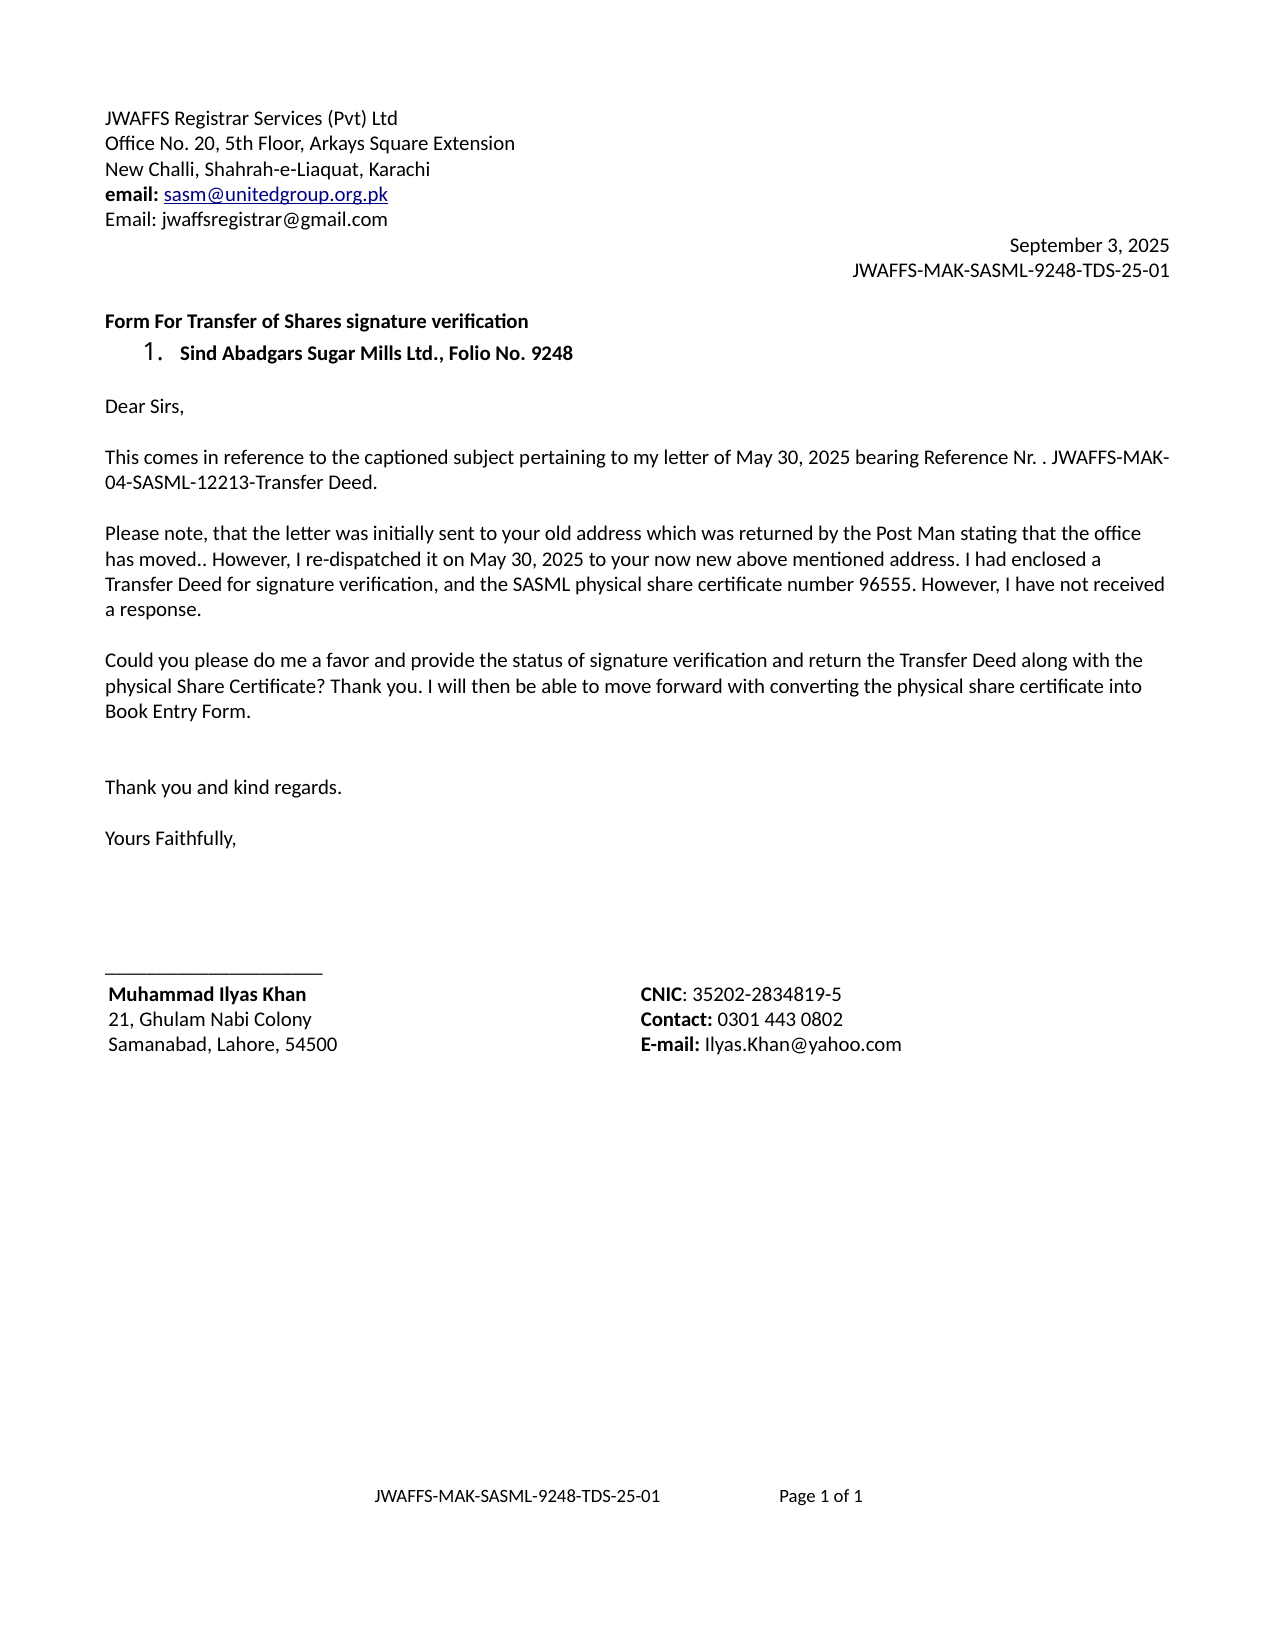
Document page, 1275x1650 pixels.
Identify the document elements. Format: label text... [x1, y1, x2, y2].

text Thank you and kind regards. [105, 774, 1170, 800]
text JWAFFS Registrar Services (Pvt) Ltd Office No. 20, 5th Floor, Arkays Square Extension New Challi, Shahrah-e-Liaquat, Karachi email: sasm@unitedgroup.org.pk [105, 105, 1170, 207]
text JWAFFS-MAK-SASML-9248-TDS-25-01 [105, 257, 1170, 283]
list Sind Abadgars Sugar Mills Ltd., Folio No. 9248 [142, 334, 1170, 368]
text September 3, 2025 [105, 232, 1170, 257]
table_header Muhammad Ilyas Khan 21, Ghulam Nabi Colony Samanabad, Lahore, 54500 [105, 978, 637, 1060]
text Could you please do me a favor and provide the status of signature verification and return the Transfer Deed along with the physical Share Certificate? Thank you. I will then be able to move forward with converting the physical share certificate into Book Entry Form. [105, 647, 1170, 724]
table_header CNIC: 35202-2834819-5 Contact: 0301 443 0802 E-mail: Ilyas.Khan@yahoo.com [638, 978, 1170, 1060]
text Dear Sirs, [105, 393, 1170, 419]
text This comes in reference to the captioned subject pertaining to my letter of May 30, 2025 bearing Reference Nr. . JWAFFS-MAK-04-SASML-12213-Transfer Deed. [105, 444, 1170, 495]
text Form For Transfer of Shares signature verification [105, 308, 1170, 334]
text Email: jwaffsregistrar@gmail.com [105, 207, 1170, 232]
text _____________________ [105, 952, 1170, 978]
text Yours Faithfully, [105, 825, 1170, 851]
text Please note, that the letter was initially sent to your old address which was returned by the Post Man stating that the office has moved.. However, I re-dispatched it on May 30, 2025 to your now new above mentioned address. I had enclosed a Transfer Deed for signature verification, and the SASML physical share certificate number 96555. However, I have not received a response. [105, 520, 1170, 622]
